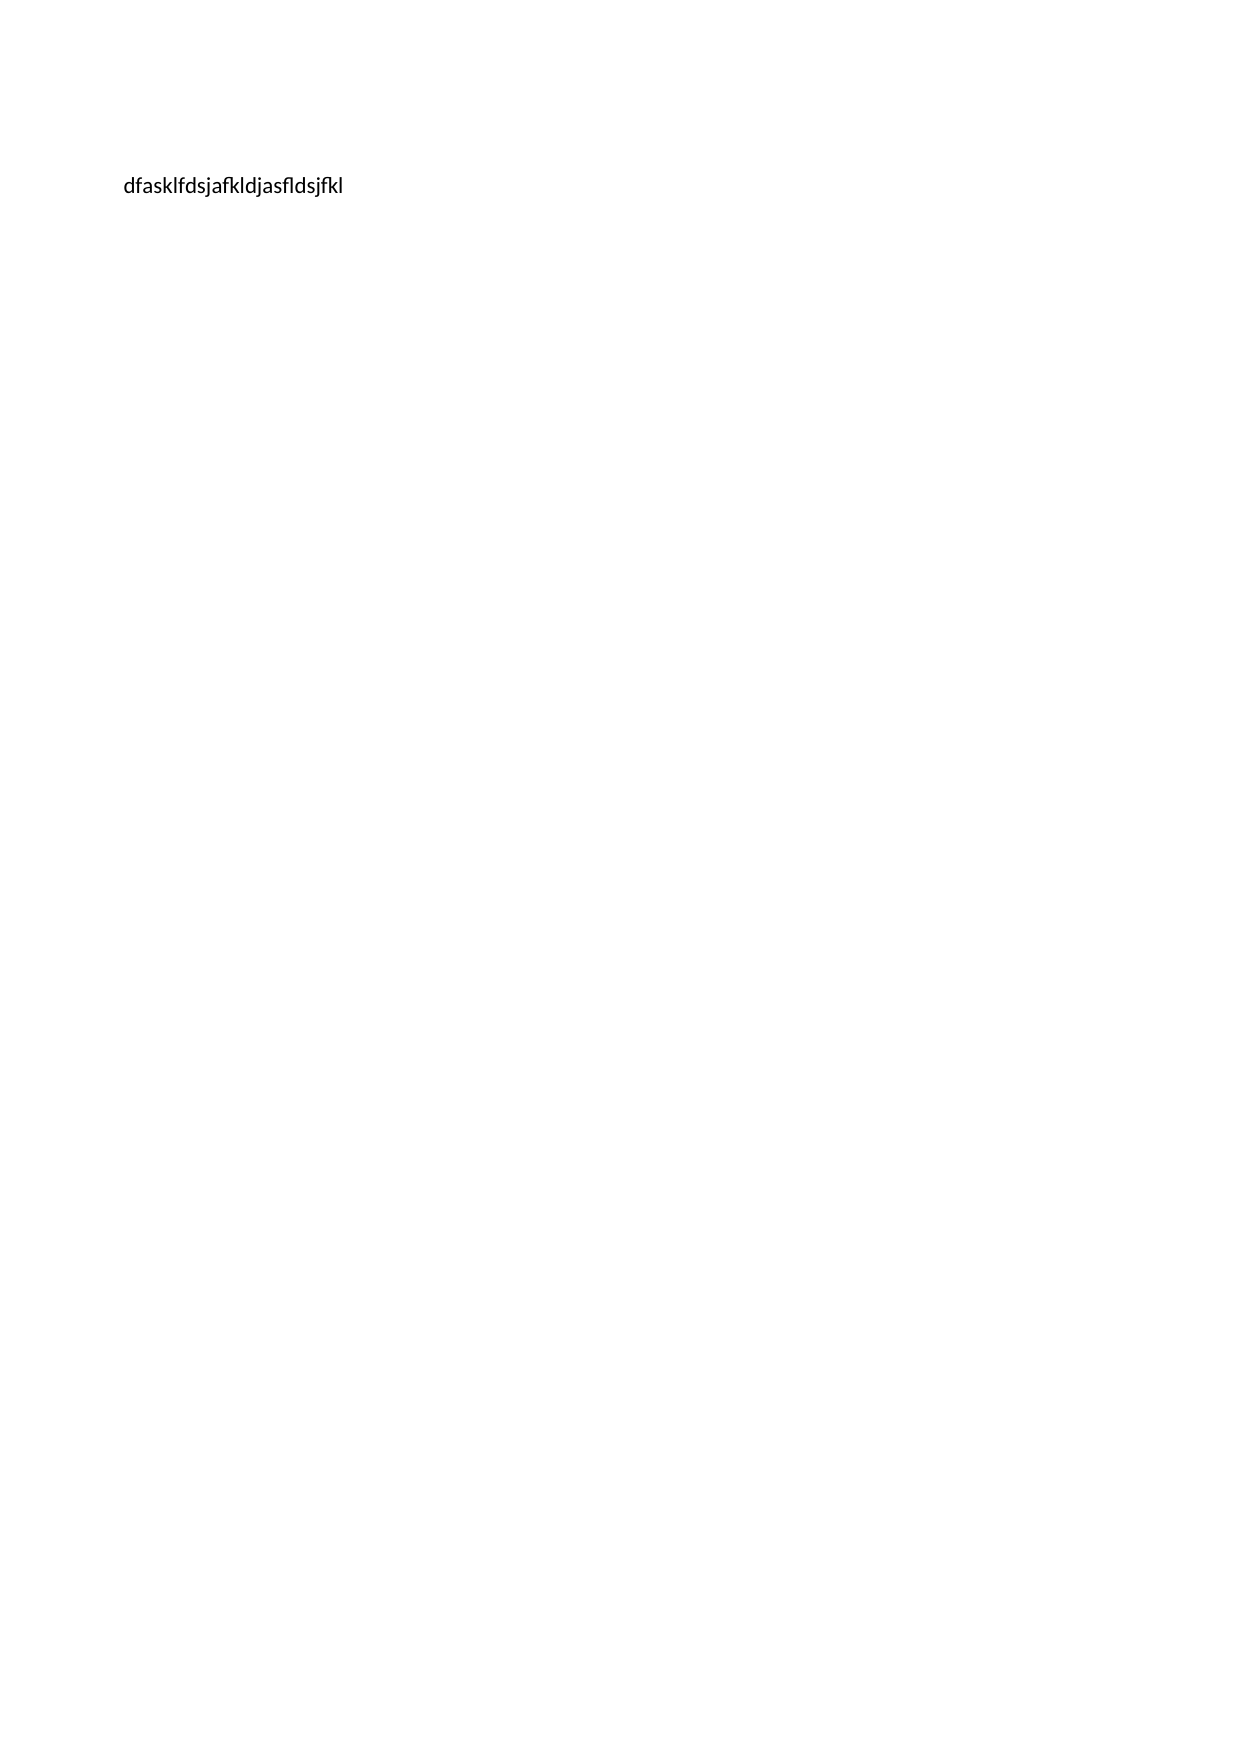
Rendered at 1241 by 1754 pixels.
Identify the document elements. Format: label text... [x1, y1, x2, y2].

text dfasklfdsjafkldjasfldsjfkl [118, 171, 1122, 199]
